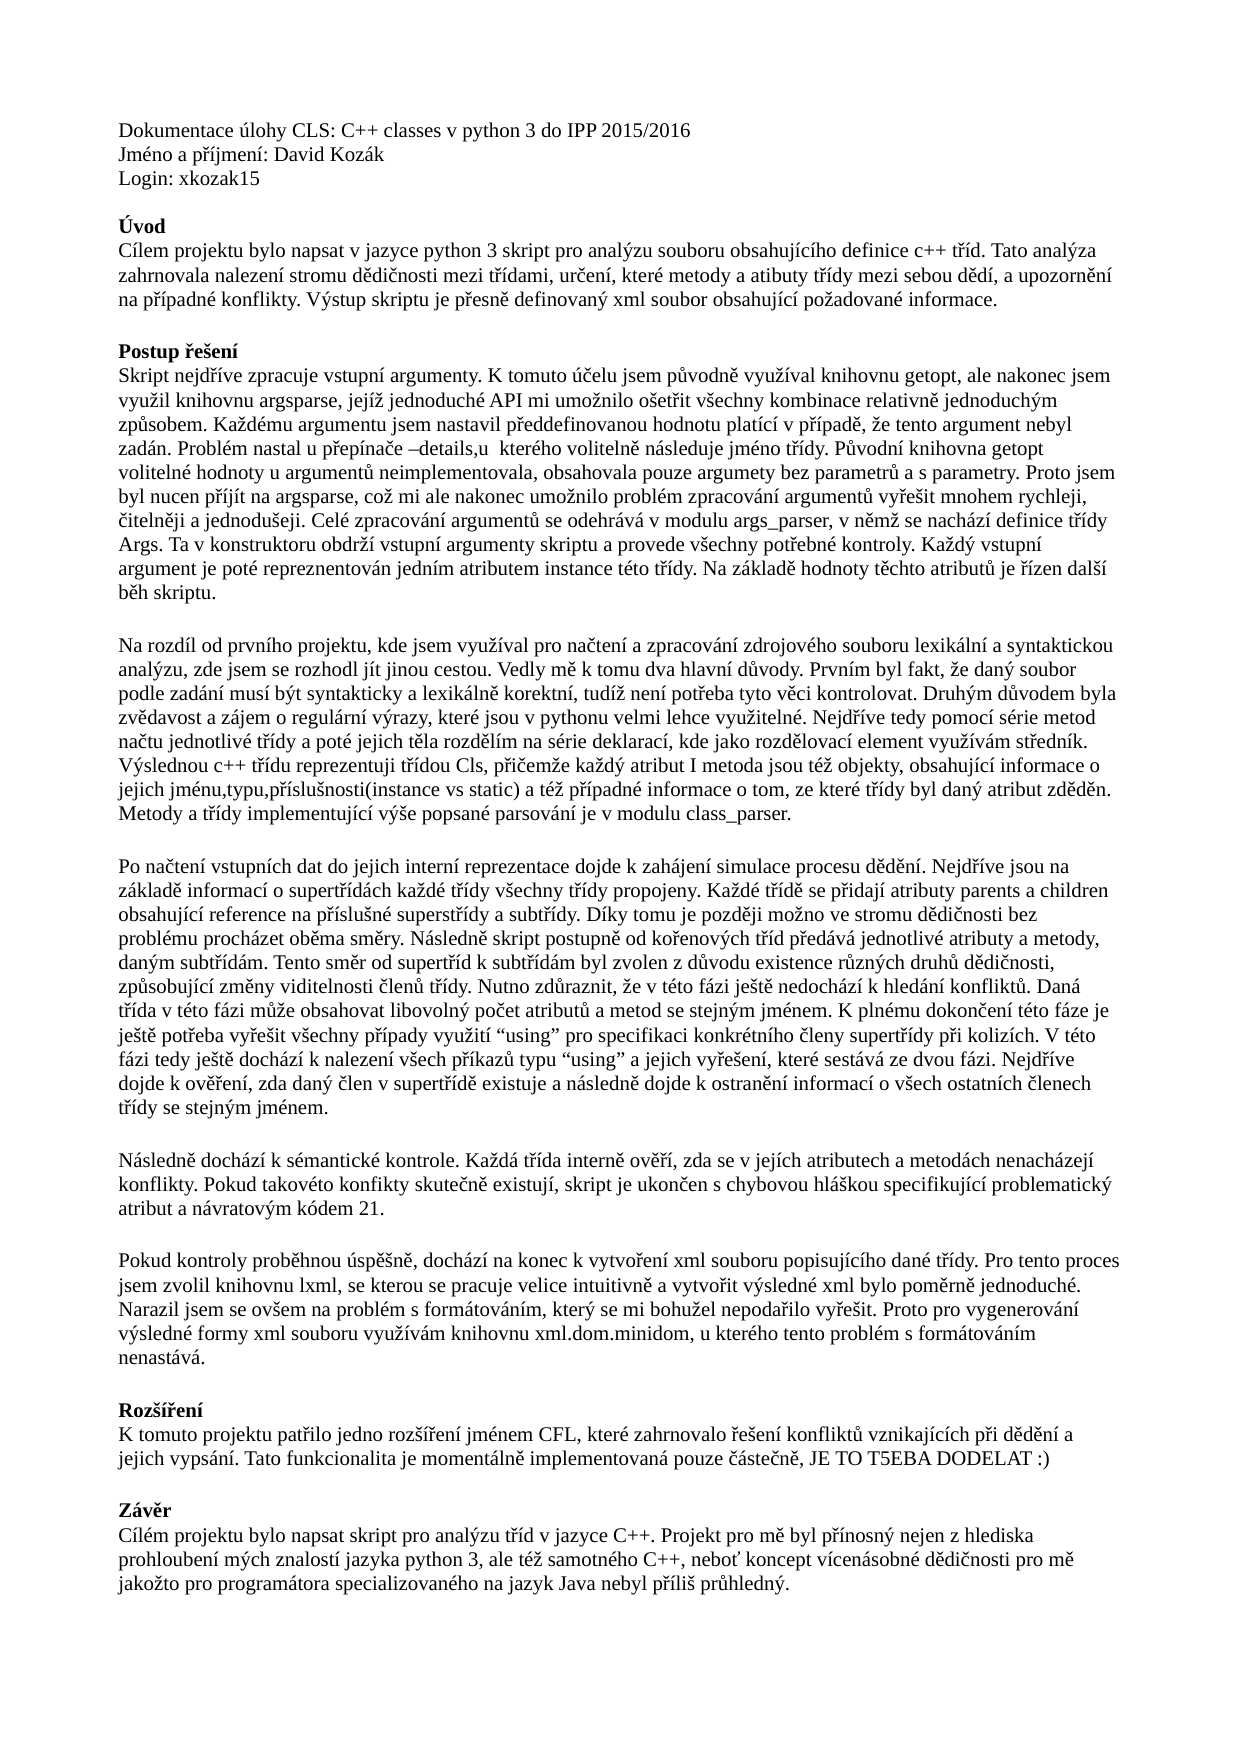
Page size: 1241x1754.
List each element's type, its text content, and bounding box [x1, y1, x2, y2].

text Postup řešení [118, 339, 1122, 363]
text Úvod [118, 214, 1122, 238]
text Pokud kontroly proběhnou úspěšně, dochází na konec k vytvoření xml souboru popisujícího dané třídy. Pro tento proces jsem zvolil knihovnu lxml, se kterou se pracuje velice intuitivně a vytvořit výsledné xml bylo poměrně jednoduché. Narazil jsem se ovšem na problém s formátováním, který se mi bohužel nepodařilo vyřešit. Proto pro vygenerování výsledné formy xml souboru využívám knihovnu xml.dom.minidom, u kterého tento problém s formátováním nenastává. [118, 1248, 1122, 1369]
text K tomuto projektu patřilo jedno rozšíření jménem CFL, které zahrnovalo řešení konfliktů vznikajících při dědění a jejich vypsání. Tato funkcionalita je momentálně implementovaná pouze částečně, JE TO T5EBA DODELAT :) [118, 1422, 1122, 1470]
text Po načtení vstupních dat do jejich interní reprezentace dojde k zahájení simulace procesu dědění. Nejdříve jsou na základě informací o supertřídách každé třídy všechny třídy propojeny. Každé třídě se přidají atributy parents a children obsahující reference na příslušné superstřídy a subtřídy. Díky tomu je později možno ve stromu dědičnosti bez problému procházet oběma směry. Následně skript postupně od kořenových tříd předává jednotlivé atributy a metody, daným subtřídám. Tento směr od supertříd k subtřídám byl zvolen z důvodu existence různých druhů dědičnosti, způsobující změny viditelnosti členů třídy. Nutno zdůraznit, že v této fázi ještě nedochází k hledání konfliktů. Daná třída v této fázi může obsahovat libovolný počet atributů a metod se stejným jménem. K plnému dokončení této fáze je ještě potřeba vyřešit všechny případy využití “using” pro specifikaci konkrétního členy supertřídy při kolizích. V této fázi tedy ještě dochází k nalezení všech příkazů typu “using” a jejich vyřešení, které sestává ze dvou fázi. Nejdříve dojde k ověření, zda daný člen v supertřídě existuje a následně dojde k ostranění informací o všech ostatních členech třídy se stejným jménem. [118, 854, 1122, 1119]
text Skript nejdříve zpracuje vstupní argumenty. K tomuto účelu jsem původně využíval knihovnu getopt, ale nakonec jsem využil knihovnu argsparse, jejíž jednoduché API mi umožnilo ošetřit všechny kombinace relativně jednoduchým způsobem. Každému argumentu jsem nastavil předdefinovanou hodnotu platící v případě, že tento argument nebyl zadán. Problém nastal u přepínače –details,u kterého volitelně následuje jméno třídy. Původní knihovna getopt volitelné hodnoty u argumentů neimplementovala, obsahovala pouze argumety bez parametrů a s parametry. Proto jsem byl nucen příjít na argsparse, což mi ale nakonec umožnilo problém zpracování argumentů vyřešit mnohem rychleji, čitelněji a jednodušeji. Celé zpracování argumentů se odehrává v modulu args_parser, v němž se nachází definice třídy Args. Ta v konstruktoru obdrží vstupní argumenty skriptu a provede všechny potřebné kontroly. Každý vstupní argument je poté repreznentován jedním atributem instance této třídy. Na základě hodnoty těchto atributů je řízen další běh skriptu. [118, 363, 1122, 604]
text Dokumentace úlohy CLS: C++ classes v python 3 do IPP 2015/2016 [118, 118, 1122, 142]
text Závěr [118, 1498, 1122, 1522]
text Jméno a příjmení: David Kozák [118, 142, 1122, 166]
text Login: xkozak15 [118, 166, 1122, 190]
text Cílem projektu bylo napsat v jazyce python 3 skript pro analýzu souboru obsahujícího definice c++ tříd. Tato analýza zahrnovala nalezení stromu dědičnosti mezi třídami, určení, které metody a atibuty třídy mezi sebou dědí, a upozornění na případné konflikty. Výstup skriptu je přesně definovaný xml soubor obsahující požadované informace. [118, 238, 1122, 311]
text Cílém projektu bylo napsat skript pro analýzu tříd v jazyce C++. Projekt pro mě byl přínosný nejen z hlediska prohloubení mých znalostí jazyka python 3, ale též samotného C++, neboť koncept vícenásobné dědičnosti pro mě jakožto pro programátora specializovaného na jazyk Java nebyl příliš průhledný. [118, 1522, 1122, 1595]
text Na rozdíl od prvního projektu, kde jsem využíval pro načtení a zpracování zdrojového souboru lexikální a syntaktickou analýzu, zde jsem se rozhodl jít jinou cestou. Vedly mě k tomu dva hlavní důvody. Prvním byl fakt, že daný soubor podle zadání musí být syntakticky a lexikálně korektní, tudíž není potřeba tyto věci kontrolovat. Druhým důvodem byla zvědavost a zájem o regulární výrazy, které jsou v pythonu velmi lehce využitelné. Nejdříve tedy pomocí série metod načtu jednotlivé třídy a poté jejich těla rozdělím na série deklarací, kde jako rozdělovací element využívám středník. Výslednou c++ třídu reprezentuji třídou Cls, přičemže každý atribut I metoda jsou též objekty, obsahující informace o jejich jménu,typu,příslušnosti(instance vs static) a též případné informace o tom, ze které třídy byl daný atribut zděděn. Metody a třídy implementující výše popsané parsování je v modulu class_parser. [118, 633, 1122, 825]
text Následně dochází k sémantické kontrole. Každá třída interně ověří, zda se v jejích atributech a metodách nenacházejí konflikty. Pokud takovéto konfikty skutečně existují, skript je ukončen s chybovou hláškou specifikující problematický atribut a návratovým kódem 21. [118, 1147, 1122, 1220]
text Rozšíření [118, 1397, 1122, 1422]
